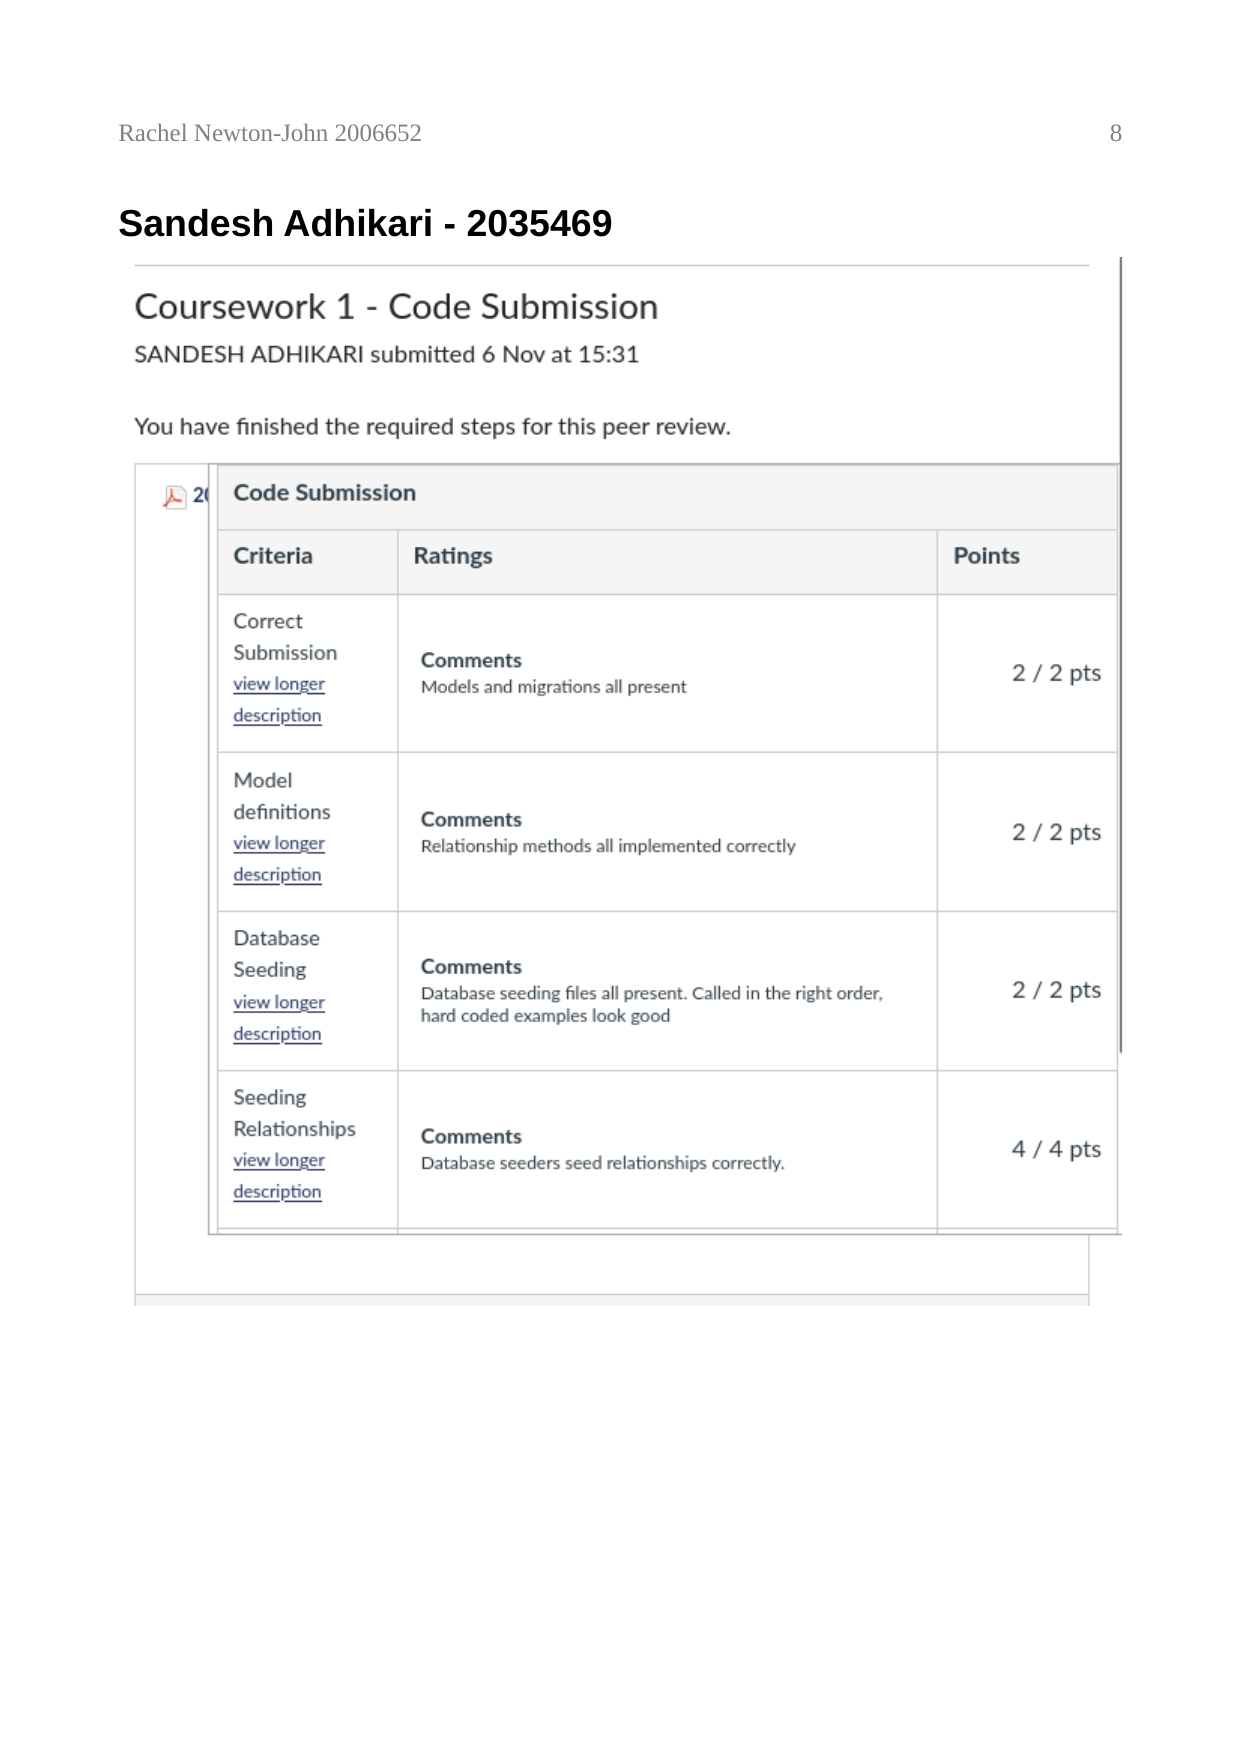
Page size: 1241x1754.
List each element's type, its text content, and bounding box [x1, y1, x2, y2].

picture [118, 257, 1123, 1306]
subtitle Sandesh Adhikari - 2035469 [118, 201, 1122, 244]
